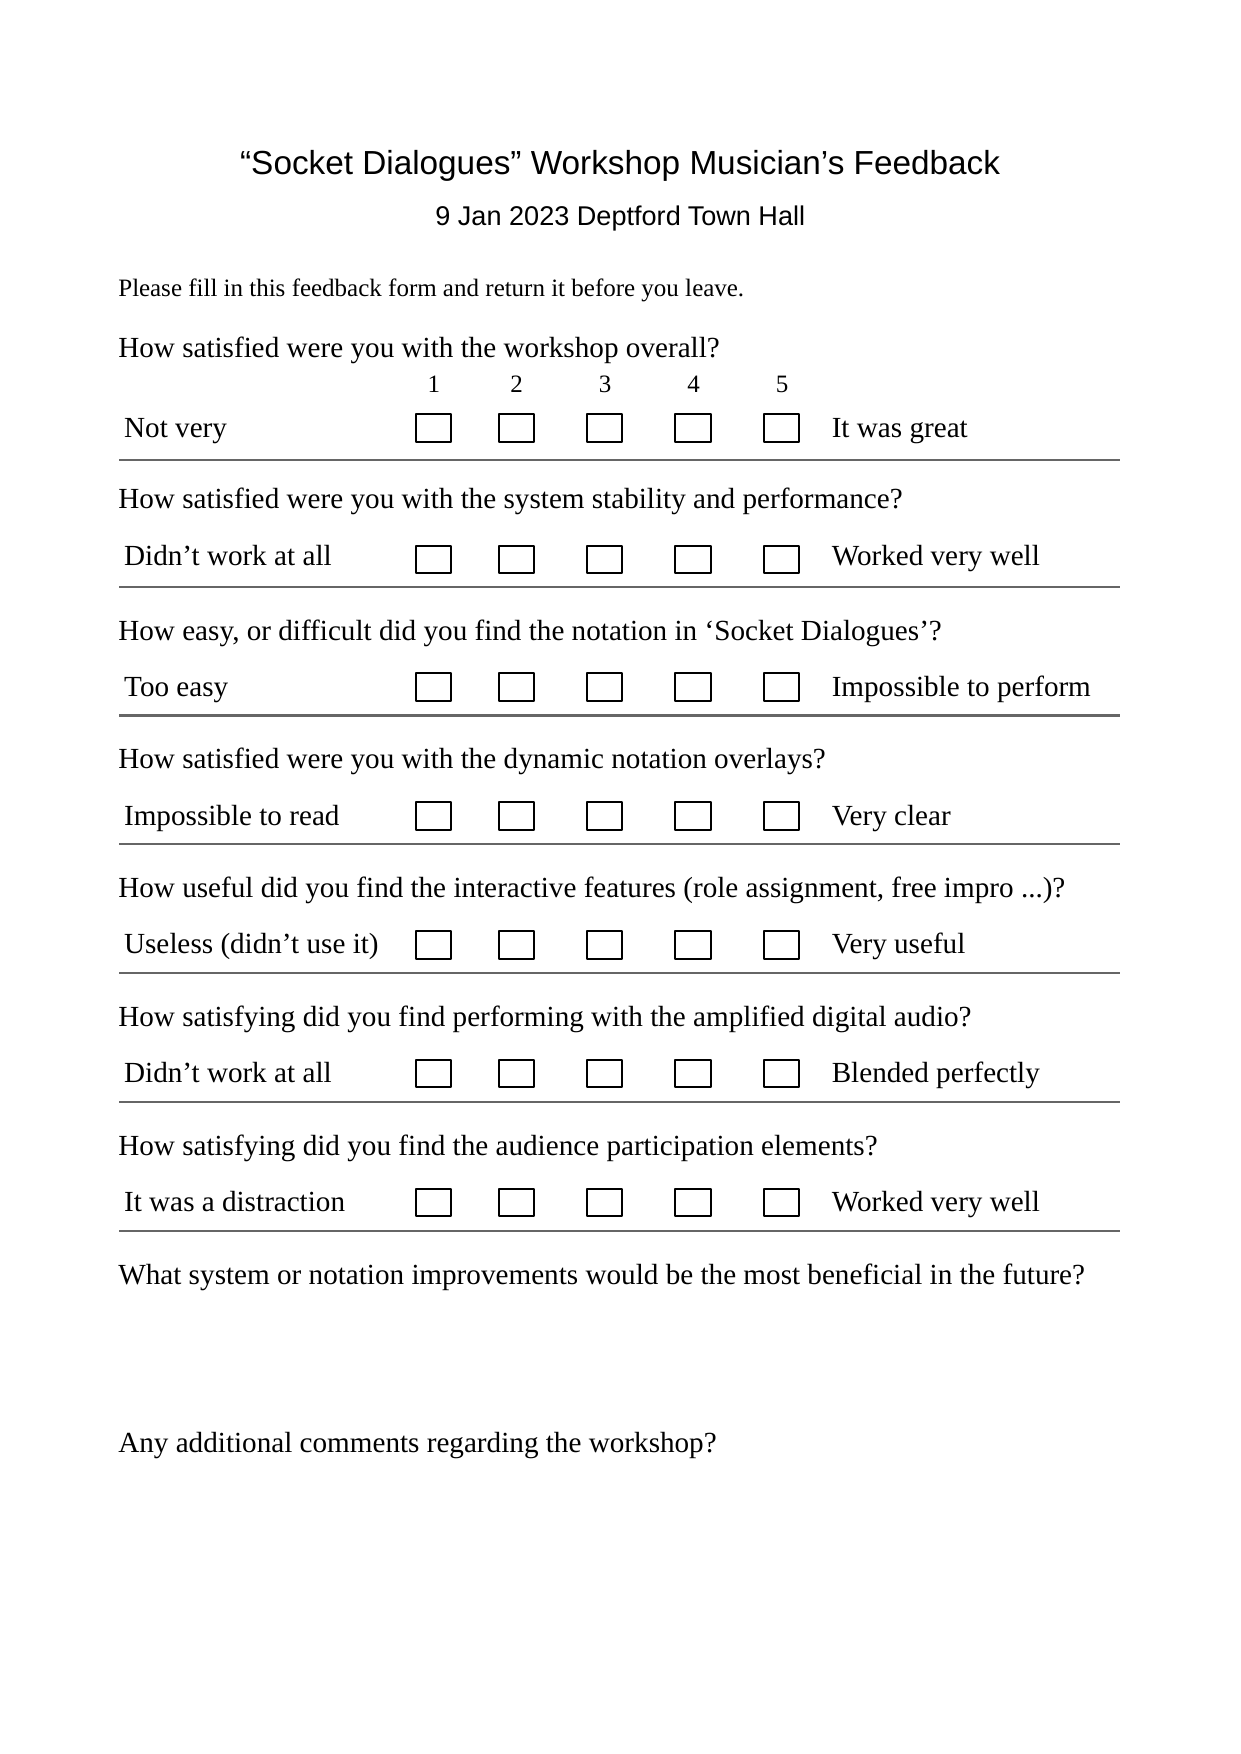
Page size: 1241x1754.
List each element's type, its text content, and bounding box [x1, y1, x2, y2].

table_header [472, 1179, 561, 1223]
table_cell [472, 404, 561, 453]
table_header [649, 1050, 737, 1095]
table_header 5 [738, 364, 826, 404]
table_header Too easy [118, 663, 395, 708]
table_header Blended perfectly [826, 1050, 1110, 1095]
table_header Didn’t work at all [118, 1050, 395, 1095]
text How satisfied were you with the workshop overall? [118, 330, 1122, 364]
text How easy, or difficult did you find the notation in ‘Socket Dialogues’? [118, 613, 1122, 646]
table_header [649, 921, 737, 966]
table_header 2 [472, 364, 561, 404]
table_header Didn’t work at all [118, 532, 395, 579]
table_header Worked very well [826, 1179, 1110, 1223]
table_header [395, 663, 472, 708]
table_header [738, 1179, 826, 1223]
table_header [738, 1050, 826, 1095]
table_header [561, 532, 649, 579]
table_header [649, 663, 737, 708]
text Please fill in this feedback form and return it before you leave. [118, 273, 1122, 302]
table_header 4 [649, 364, 737, 404]
table_cell [561, 404, 649, 453]
table_header [649, 532, 737, 579]
text How satisfied were you with the dynamic notation overlays? [118, 742, 1122, 775]
text What system or notation improvements would be the most beneficial in the future? [118, 1257, 1122, 1291]
table_header [738, 792, 826, 837]
table_header [395, 1179, 472, 1223]
table_header [395, 1050, 472, 1095]
table_cell [738, 404, 826, 453]
title “Socket Dialogues” Workshop Musician’s Feedback [118, 143, 1122, 182]
table_header [561, 1050, 649, 1095]
table_header [472, 792, 561, 837]
table_header [561, 1179, 649, 1223]
table_header [472, 663, 561, 708]
table_header It was a distraction [118, 1179, 395, 1223]
table_header [649, 792, 737, 837]
table_header [118, 364, 395, 404]
text How satisfying did you find the audience participation elements? [118, 1128, 1122, 1162]
table_header Impossible to read [118, 792, 395, 837]
table_cell Not very [118, 404, 395, 453]
table_cell [395, 404, 472, 453]
subtitle 9 Jan 2023 Deptford Town Hall [118, 200, 1122, 232]
table_header Very useful [826, 921, 1110, 966]
table_header [649, 1179, 737, 1223]
table_header [738, 921, 826, 966]
table_header Very clear [826, 792, 1110, 837]
text Any additional comments regarding the workshop? [118, 1425, 1122, 1458]
table_header [395, 921, 472, 966]
text How useful did you find the interactive features (role assignment, free impro ...)? [118, 871, 1122, 904]
table_header [472, 1050, 561, 1095]
table_header [826, 364, 1110, 404]
table_header [472, 921, 561, 966]
table_header [395, 532, 472, 579]
table_header [561, 792, 649, 837]
table_header 3 [561, 364, 649, 404]
text How satisfied were you with the system stability and performance? [118, 482, 1122, 515]
table_header [561, 921, 649, 966]
table_header [395, 792, 472, 837]
text How satisfying did you find performing with the amplified digital audio? [118, 999, 1122, 1033]
table_header [738, 532, 826, 579]
table_header Impossible to perform [826, 663, 1110, 708]
table_header Useless (didn’t use it) [118, 921, 395, 966]
table_header [472, 532, 561, 579]
table_header [561, 663, 649, 708]
table_cell [649, 404, 737, 453]
table_header [738, 663, 826, 708]
table_cell It was great [826, 404, 1110, 453]
table_header Worked very well [826, 532, 1110, 579]
table_header 1 [395, 364, 472, 404]
